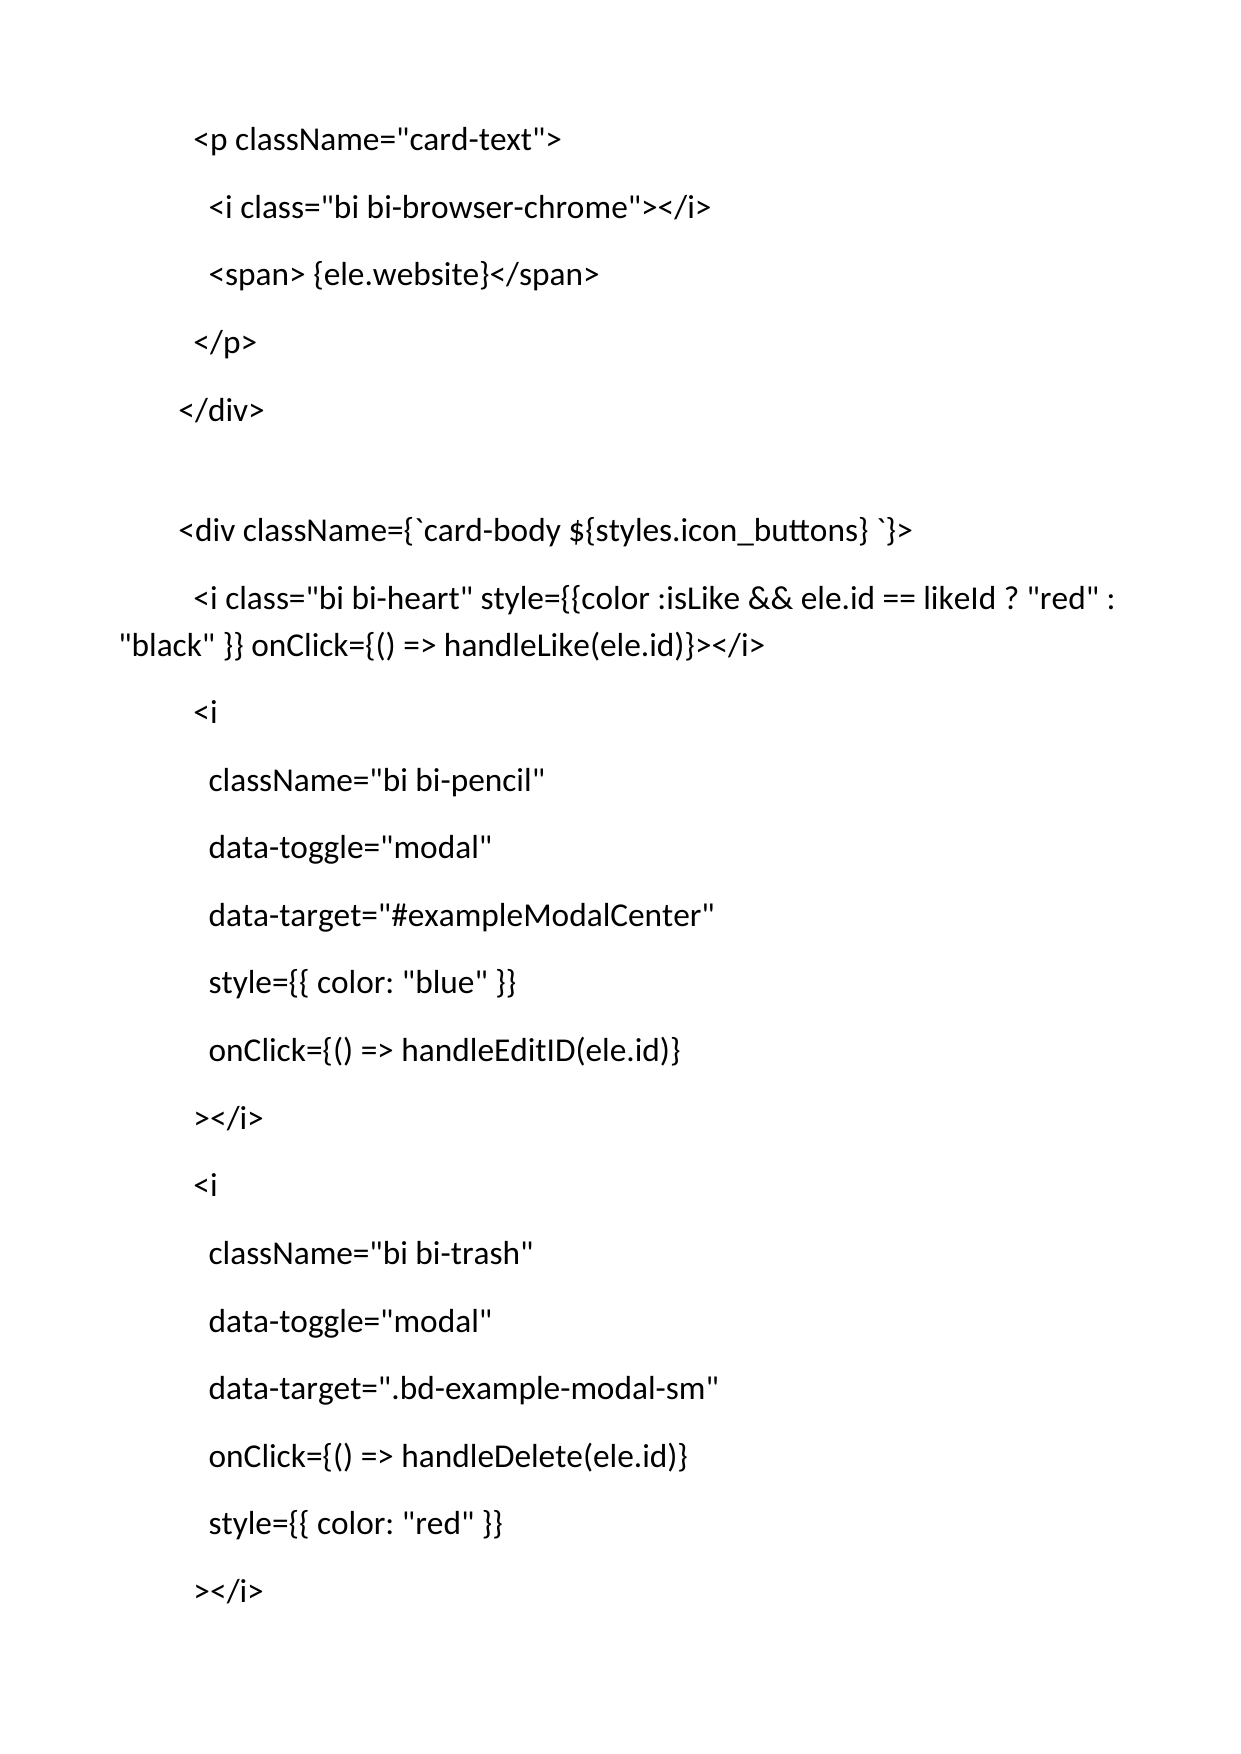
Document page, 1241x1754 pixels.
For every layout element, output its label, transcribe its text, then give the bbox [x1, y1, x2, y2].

text <div className={`card-body ${styles.icon_buttons} `}> [118, 509, 1122, 550]
text <i [118, 1164, 1122, 1205]
text <i class="bi bi-browser-chrome"></i> [118, 186, 1122, 226]
text style={{ color: "red" }} [118, 1502, 1122, 1543]
text style={{ color: "blue" }} [118, 962, 1122, 1002]
text </p> [118, 321, 1122, 362]
text data-target=".bd-example-modal-sm" [118, 1367, 1122, 1408]
text onClick={() => handleDelete(ele.id)} [118, 1435, 1122, 1476]
text onClick={() => handleEditID(ele.id)} [118, 1029, 1122, 1070]
text ></i> [118, 1570, 1122, 1611]
text <i class="bi bi-heart" style={{color :isLike && ele.id == likeId ? "red" : "black" }} onClick={() => handleLike(ele.id)}></i> [118, 577, 1122, 664]
text <p className="card-text"> [118, 118, 1122, 159]
text data-toggle="modal" [118, 1299, 1122, 1340]
text ></i> [118, 1097, 1122, 1137]
text </div> [118, 388, 1122, 429]
text className="bi bi-pencil" [118, 759, 1122, 799]
text <span> {ele.website}</span> [118, 253, 1122, 294]
text data-toggle="modal" [118, 826, 1122, 867]
text className="bi bi-trash" [118, 1232, 1122, 1273]
text <i [118, 691, 1122, 732]
text data-target="#exampleModalCenter" [118, 894, 1122, 935]
